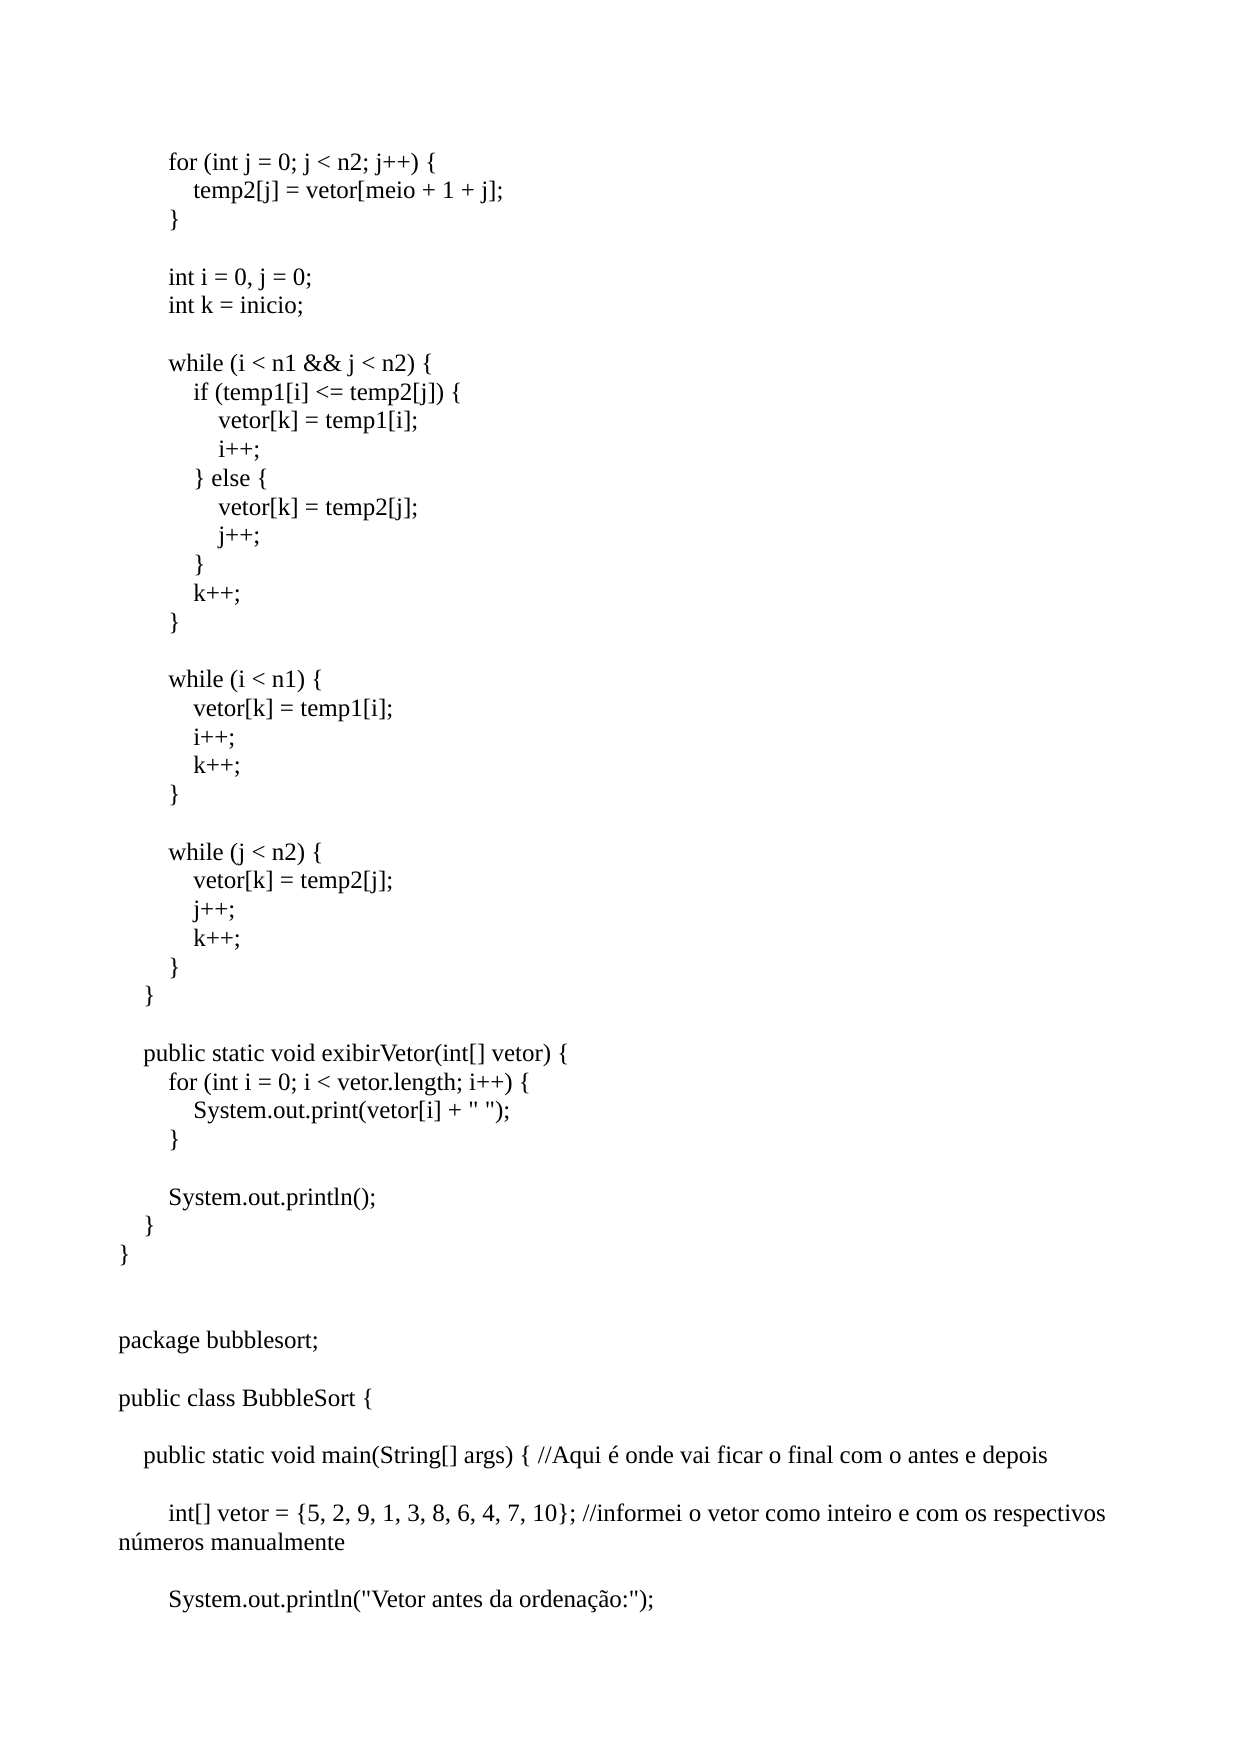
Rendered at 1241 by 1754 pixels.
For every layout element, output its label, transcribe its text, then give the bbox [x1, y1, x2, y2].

text k++; [118, 751, 1122, 779]
text } [118, 1211, 1122, 1239]
text } [118, 549, 1122, 578]
text package bubblesort; [118, 1326, 1122, 1354]
text } [118, 1124, 1122, 1153]
text } [118, 1239, 1122, 1268]
text vetor[k] = temp1[i]; [118, 693, 1122, 722]
text } [118, 607, 1122, 636]
text while (i < n1 && j < n2) { [118, 348, 1122, 377]
text while (j < n2) { [118, 837, 1122, 866]
text while (i < n1) { [118, 664, 1122, 693]
text j++; [118, 894, 1122, 923]
text System.out.println("Vetor antes da ordenação:"); [118, 1584, 1122, 1613]
text j++; [118, 521, 1122, 549]
text vetor[k] = temp2[j]; [118, 492, 1122, 521]
text k++; [118, 923, 1122, 952]
text } else { [118, 463, 1122, 492]
text temp2[j] = vetor[meio + 1 + j]; [118, 176, 1122, 204]
text System.out.println(); [118, 1182, 1122, 1211]
text vetor[k] = temp2[j]; [118, 866, 1122, 894]
text for (int j = 0; j < n2; j++) { [118, 147, 1122, 176]
text int i = 0, j = 0; [118, 262, 1122, 291]
text public static void exibirVetor(int[] vetor) { [118, 1038, 1122, 1067]
text for (int i = 0; i < vetor.length; i++) { [118, 1067, 1122, 1096]
text public class BubbleSort { [118, 1383, 1122, 1412]
text vetor[k] = temp1[i]; [118, 406, 1122, 434]
text } [118, 952, 1122, 981]
text int[] vetor = {5, 2, 9, 1, 3, 8, 6, 4, 7, 10}; //informei o vetor como inteiro e com os respectivos números manualmente [118, 1498, 1122, 1556]
text if (temp1[i] <= temp2[j]) { [118, 377, 1122, 406]
text } [118, 204, 1122, 233]
text public static void main(String[] args) { //Aqui é onde vai ficar o final com o antes e depois [118, 1441, 1122, 1469]
text } [118, 779, 1122, 808]
text System.out.print(vetor[i] + " "); [118, 1096, 1122, 1124]
text i++; [118, 434, 1122, 463]
text int k = inicio; [118, 291, 1122, 319]
text } [118, 981, 1122, 1009]
text k++; [118, 578, 1122, 607]
text i++; [118, 722, 1122, 751]
